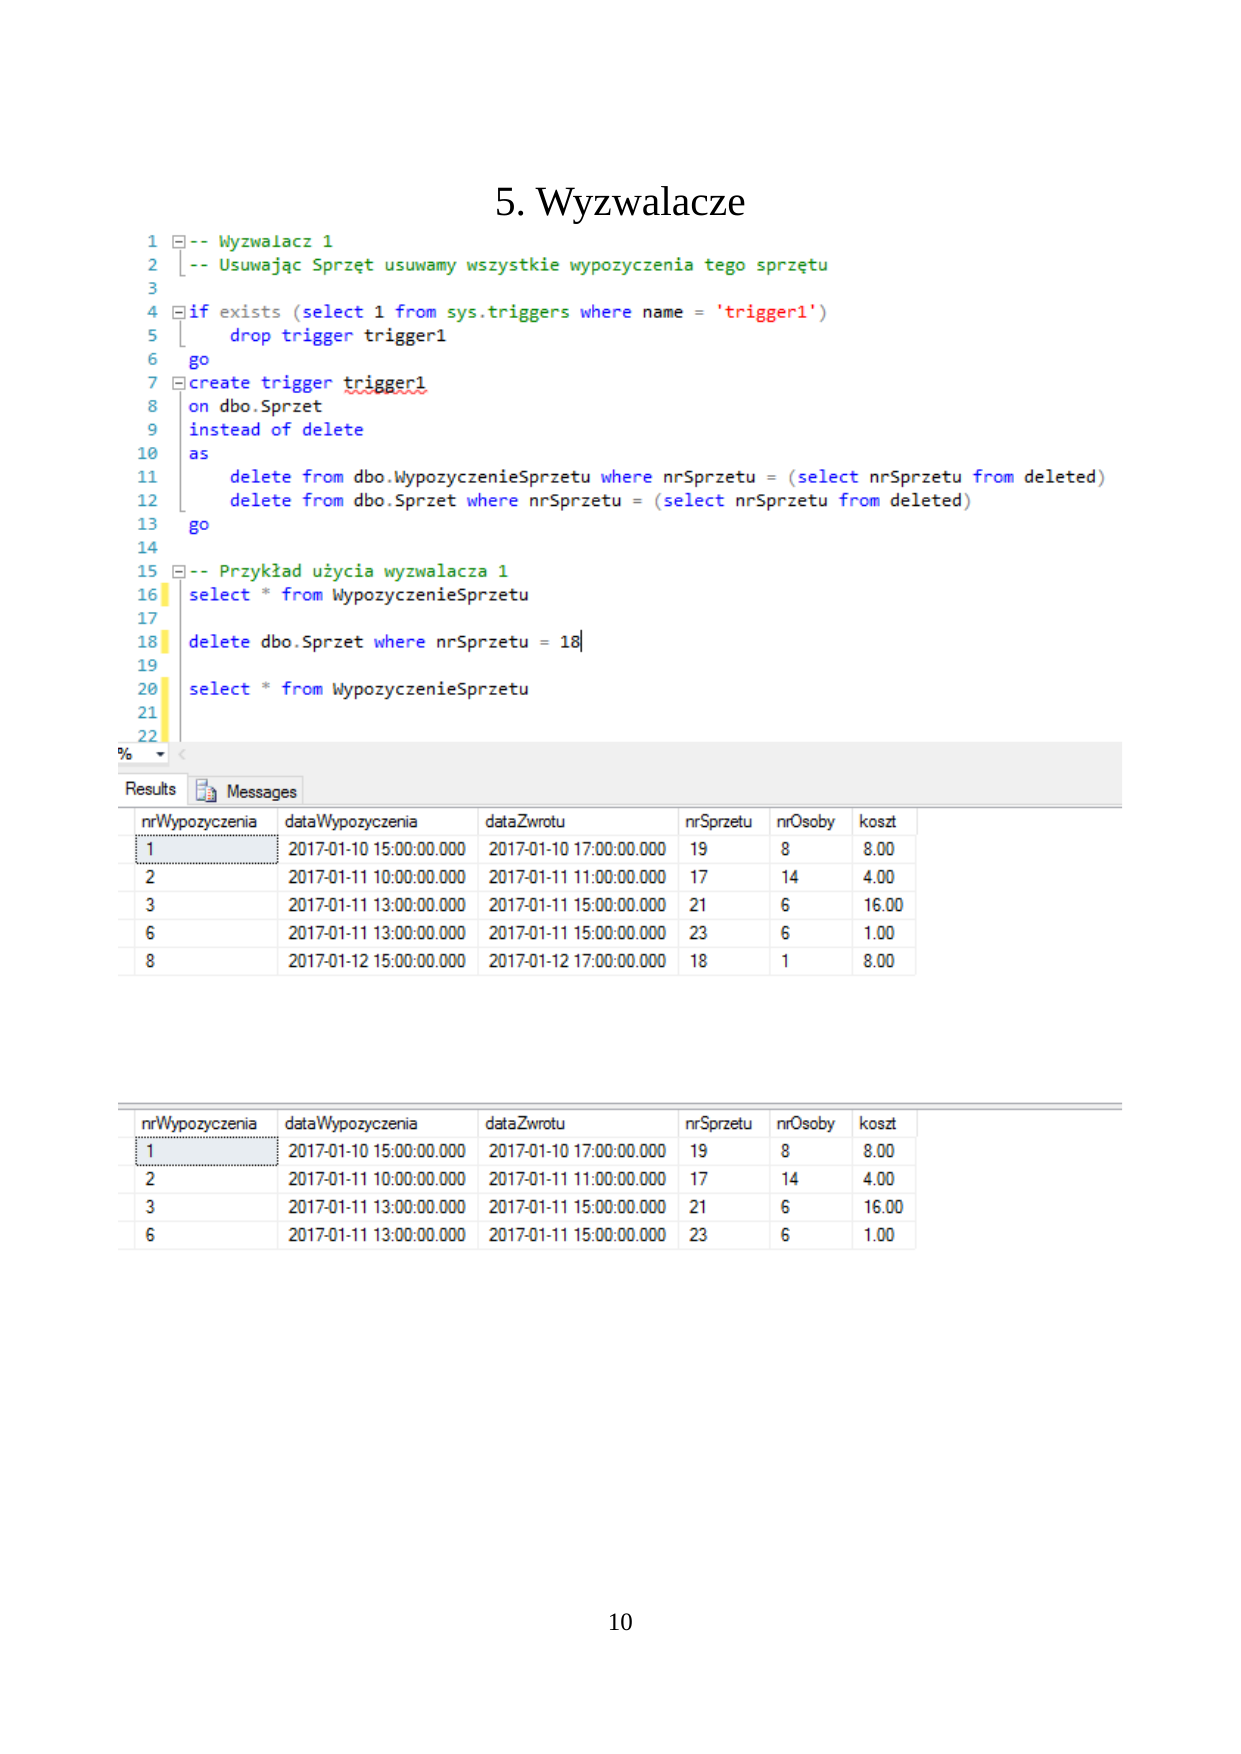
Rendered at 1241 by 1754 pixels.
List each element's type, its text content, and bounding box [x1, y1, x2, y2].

picture [118, 231, 1123, 1262]
text 5. Wyzwalacze [118, 176, 1122, 224]
